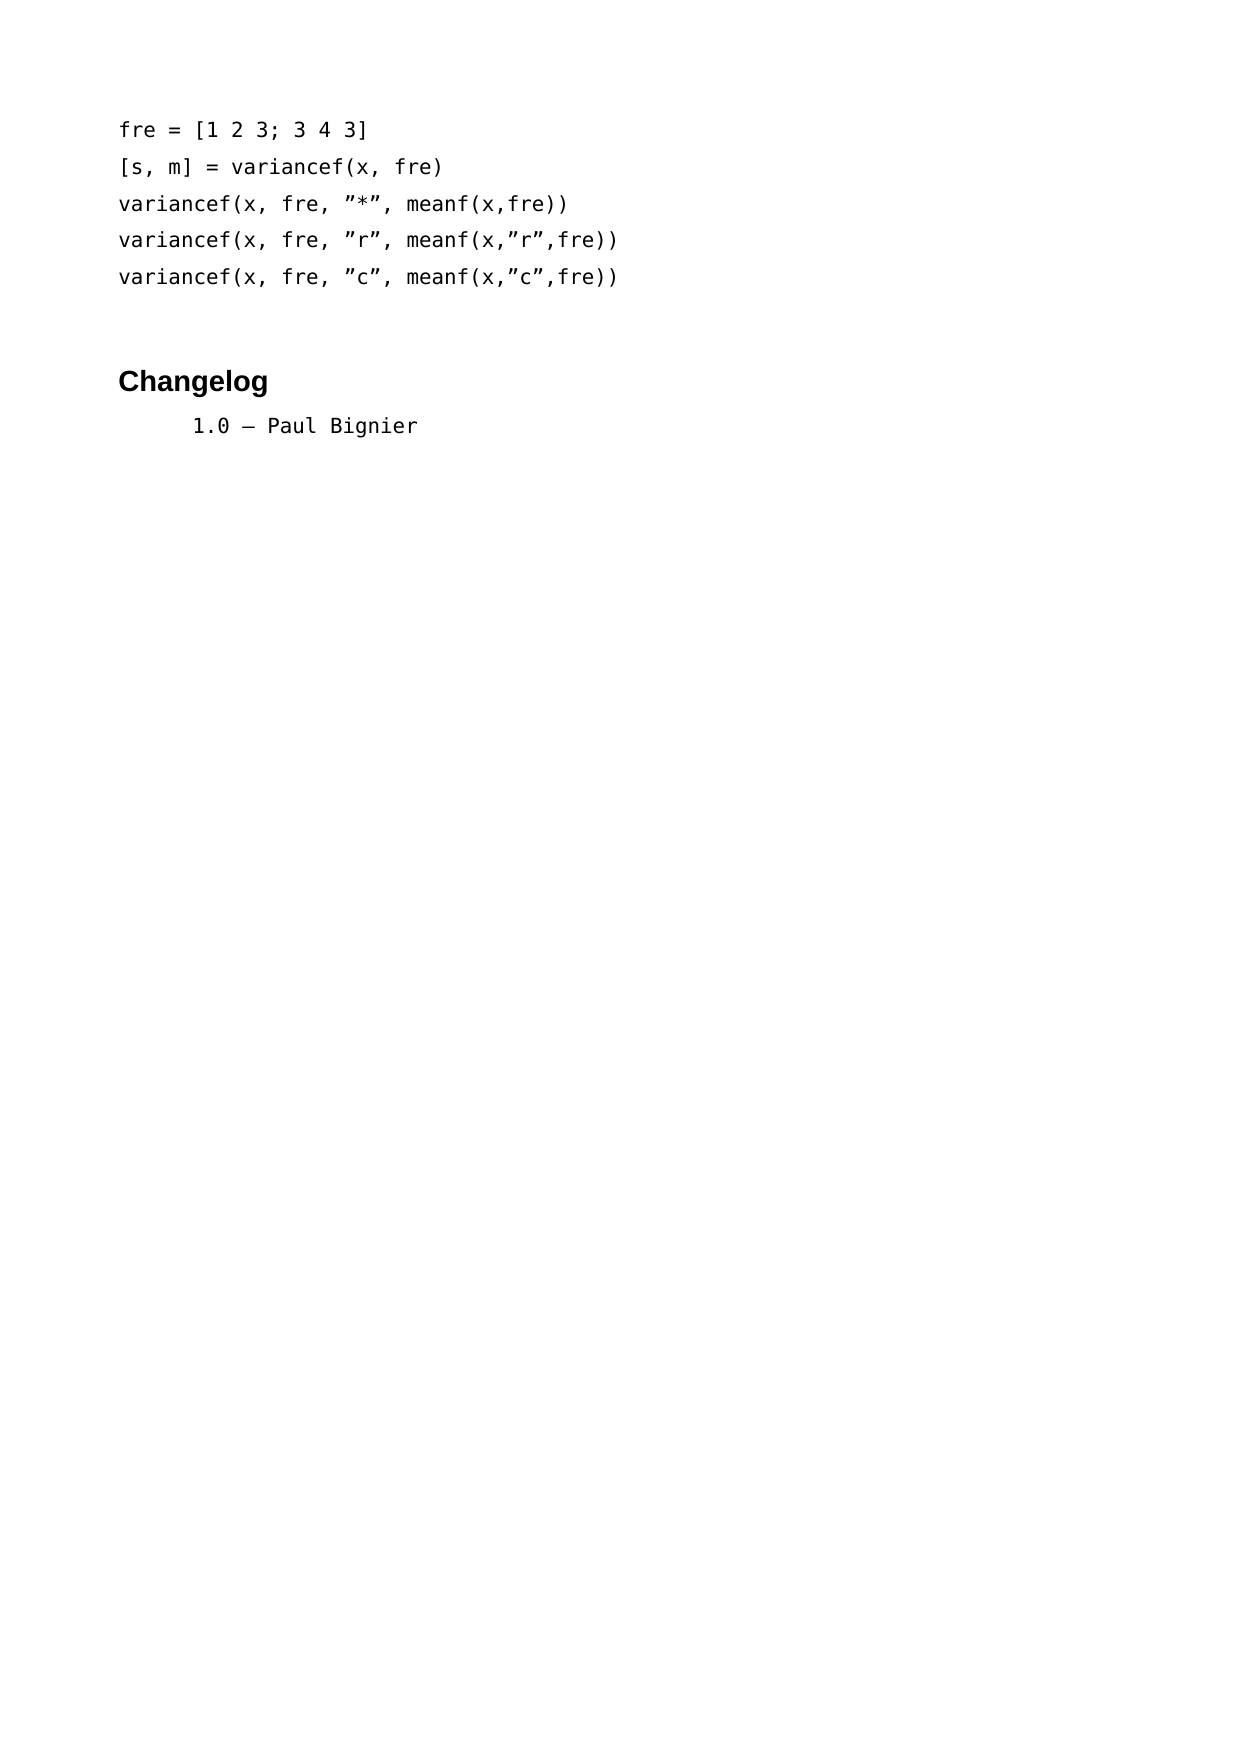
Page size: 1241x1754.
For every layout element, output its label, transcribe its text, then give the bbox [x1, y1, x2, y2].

text 1.0 – Paul Bignier [118, 410, 1122, 438]
text variancef(x, fre, ”r”, meanf(x,”r”,fre)) [118, 228, 1122, 253]
text variancef(x, fre, ”c”, meanf(x,”c”,fre)) [118, 265, 1122, 289]
text [s, m] = variancef(x, fre) [118, 155, 1122, 179]
text fre = [1 2 3; 3 4 3] [118, 118, 1122, 142]
subtitle Changelog [118, 364, 1122, 397]
text variancef(x, fre, ”*”, meanf(x,fre)) [118, 192, 1122, 216]
